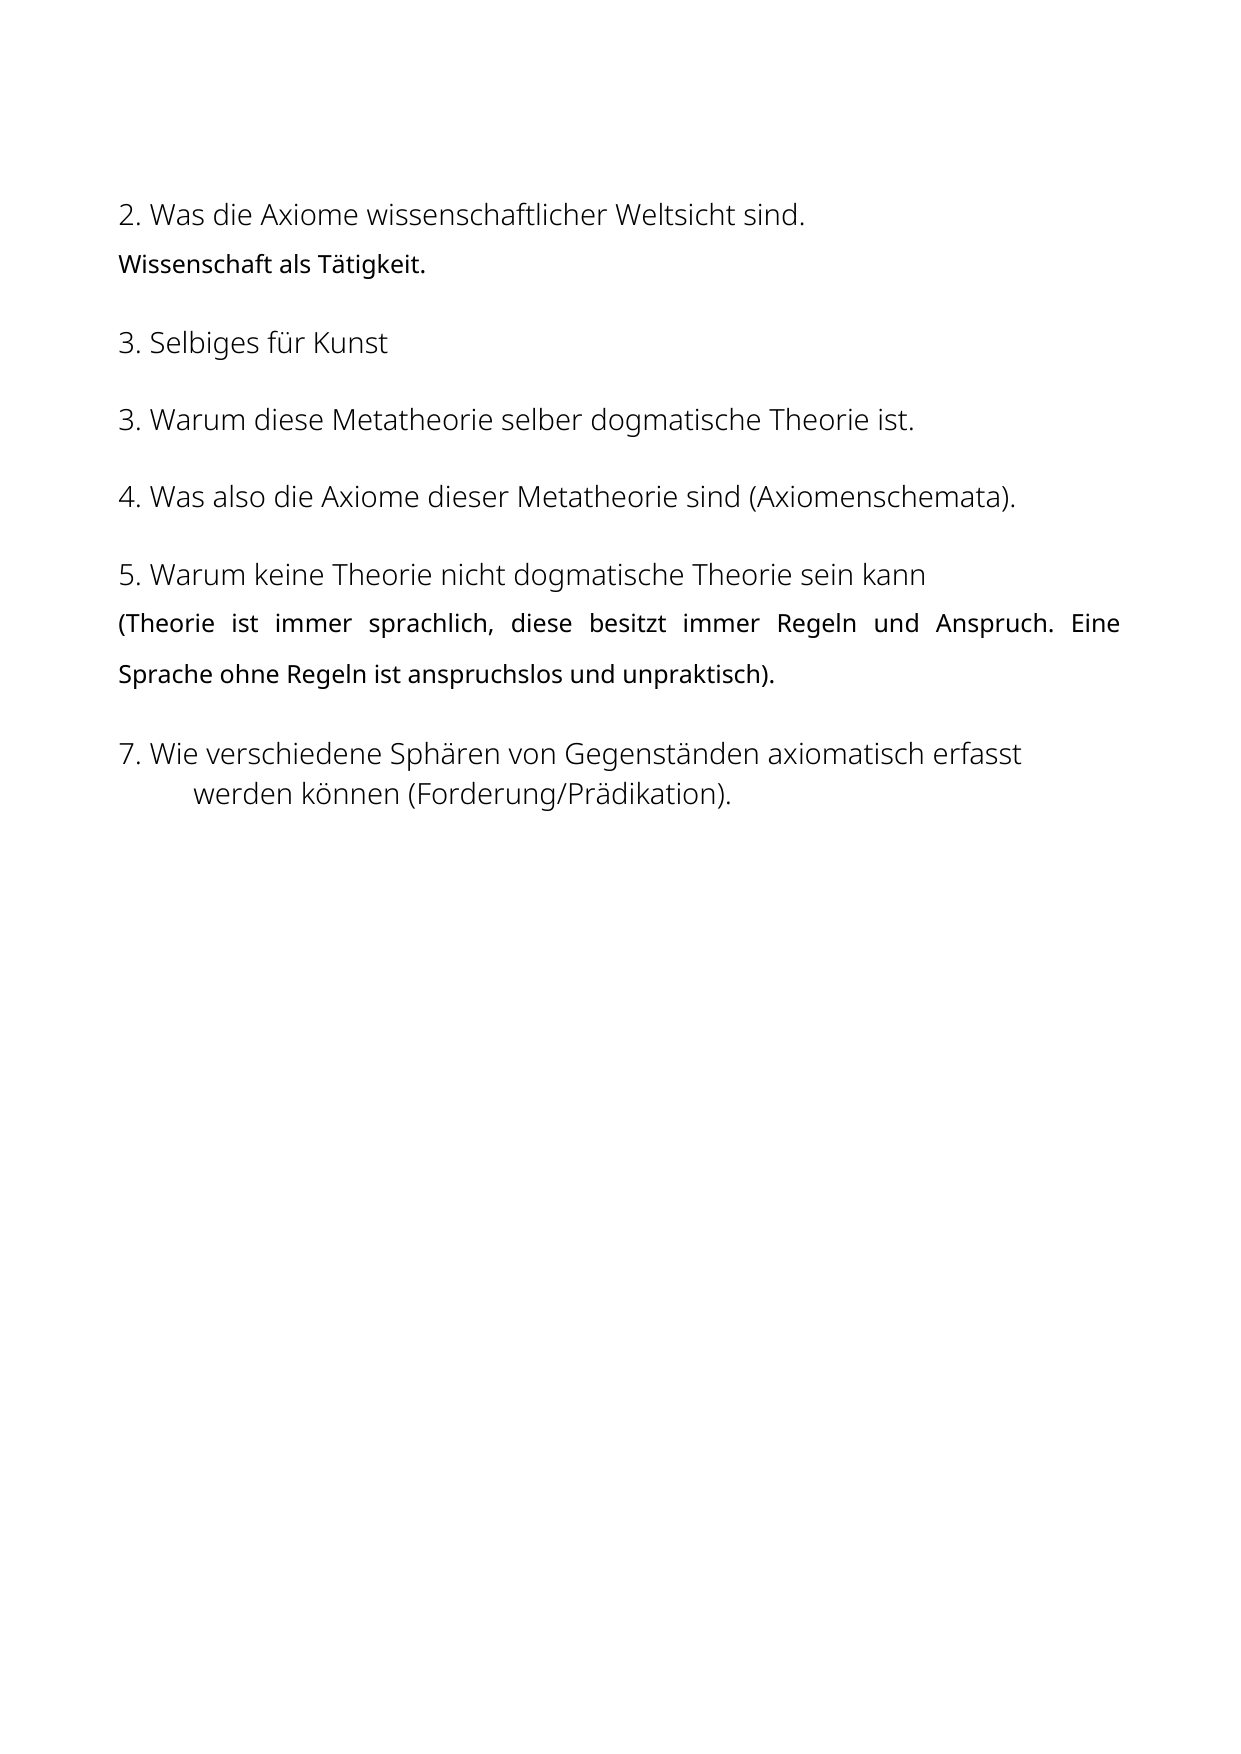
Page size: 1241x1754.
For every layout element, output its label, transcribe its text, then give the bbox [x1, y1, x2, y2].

subtitle 2. Was die Axiome wissenschaftlicher Weltsicht sind. [118, 194, 1122, 234]
subtitle 3. Warum diese Metatheorie selber dogmatische Theorie ist. [118, 399, 1122, 439]
subtitle 7. Wie verschiedene Sphären von Gegenständen axiomatisch erfasst werden können (Forderung/Prädikation). [118, 733, 1122, 813]
text (Theorie ist immer sprachlich, diese besitzt immer Regeln und Anspruch. Eine Sprache ohne Regeln ist anspruchslos und unpraktisch). [118, 606, 1122, 691]
subtitle 3. Selbiges für Kunst [118, 322, 1122, 362]
subtitle 5. Warum keine Theorie nicht dogmatische Theorie sein kann [118, 554, 1122, 594]
text Wissenschaft als Tätigkeit. [118, 246, 1122, 280]
subtitle 4. Was also die Axiome dieser Metatheorie sind (Axiomenschemata). [118, 477, 1122, 516]
